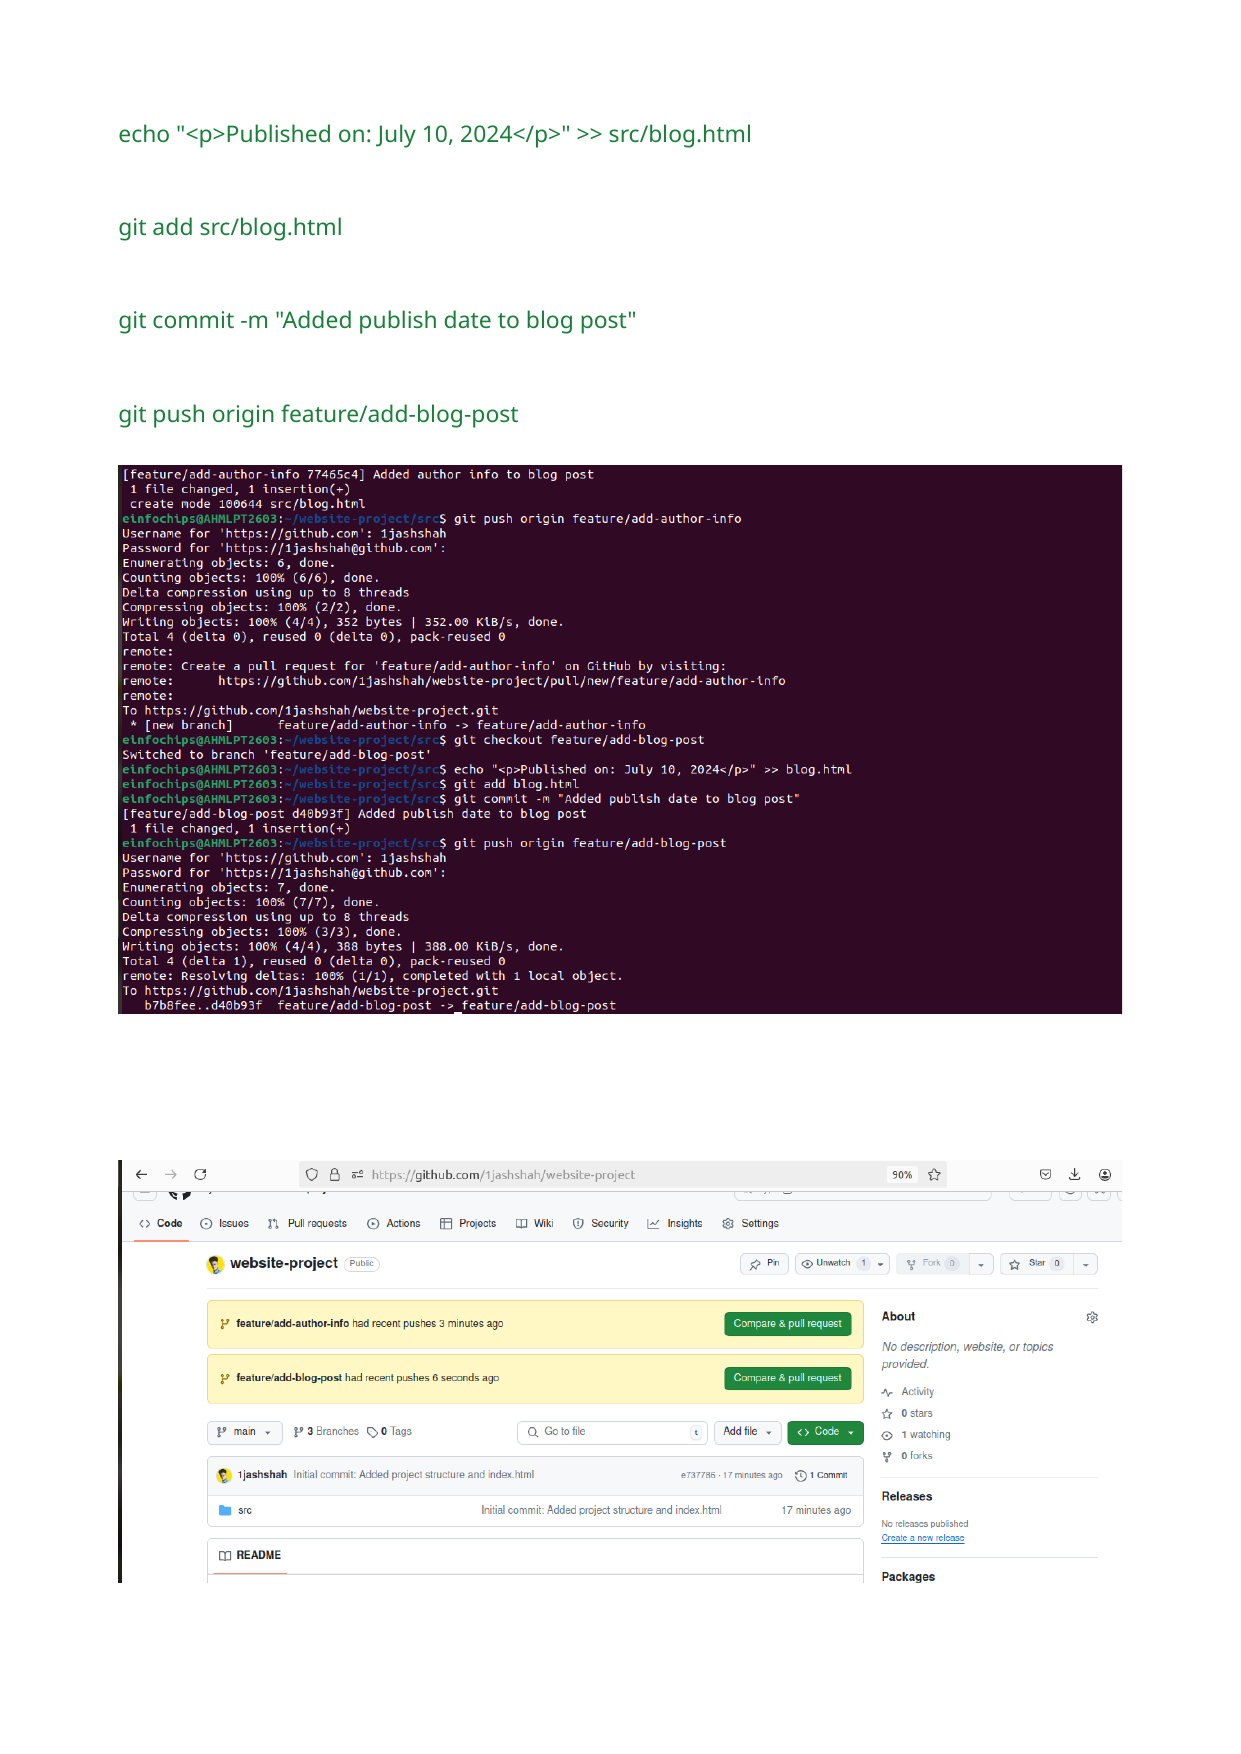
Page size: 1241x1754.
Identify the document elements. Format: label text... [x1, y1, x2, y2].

text git push origin feature/add-blog-post [118, 397, 1122, 429]
text echo "<p>Published on: July 10, 2024</p>" >> src/blog.html [118, 118, 1122, 149]
picture [118, 465, 1123, 1014]
text git commit -m "Added publish date to blog post" [118, 304, 1122, 336]
picture [118, 1160, 1123, 1583]
text git add src/blog.html [118, 211, 1122, 242]
